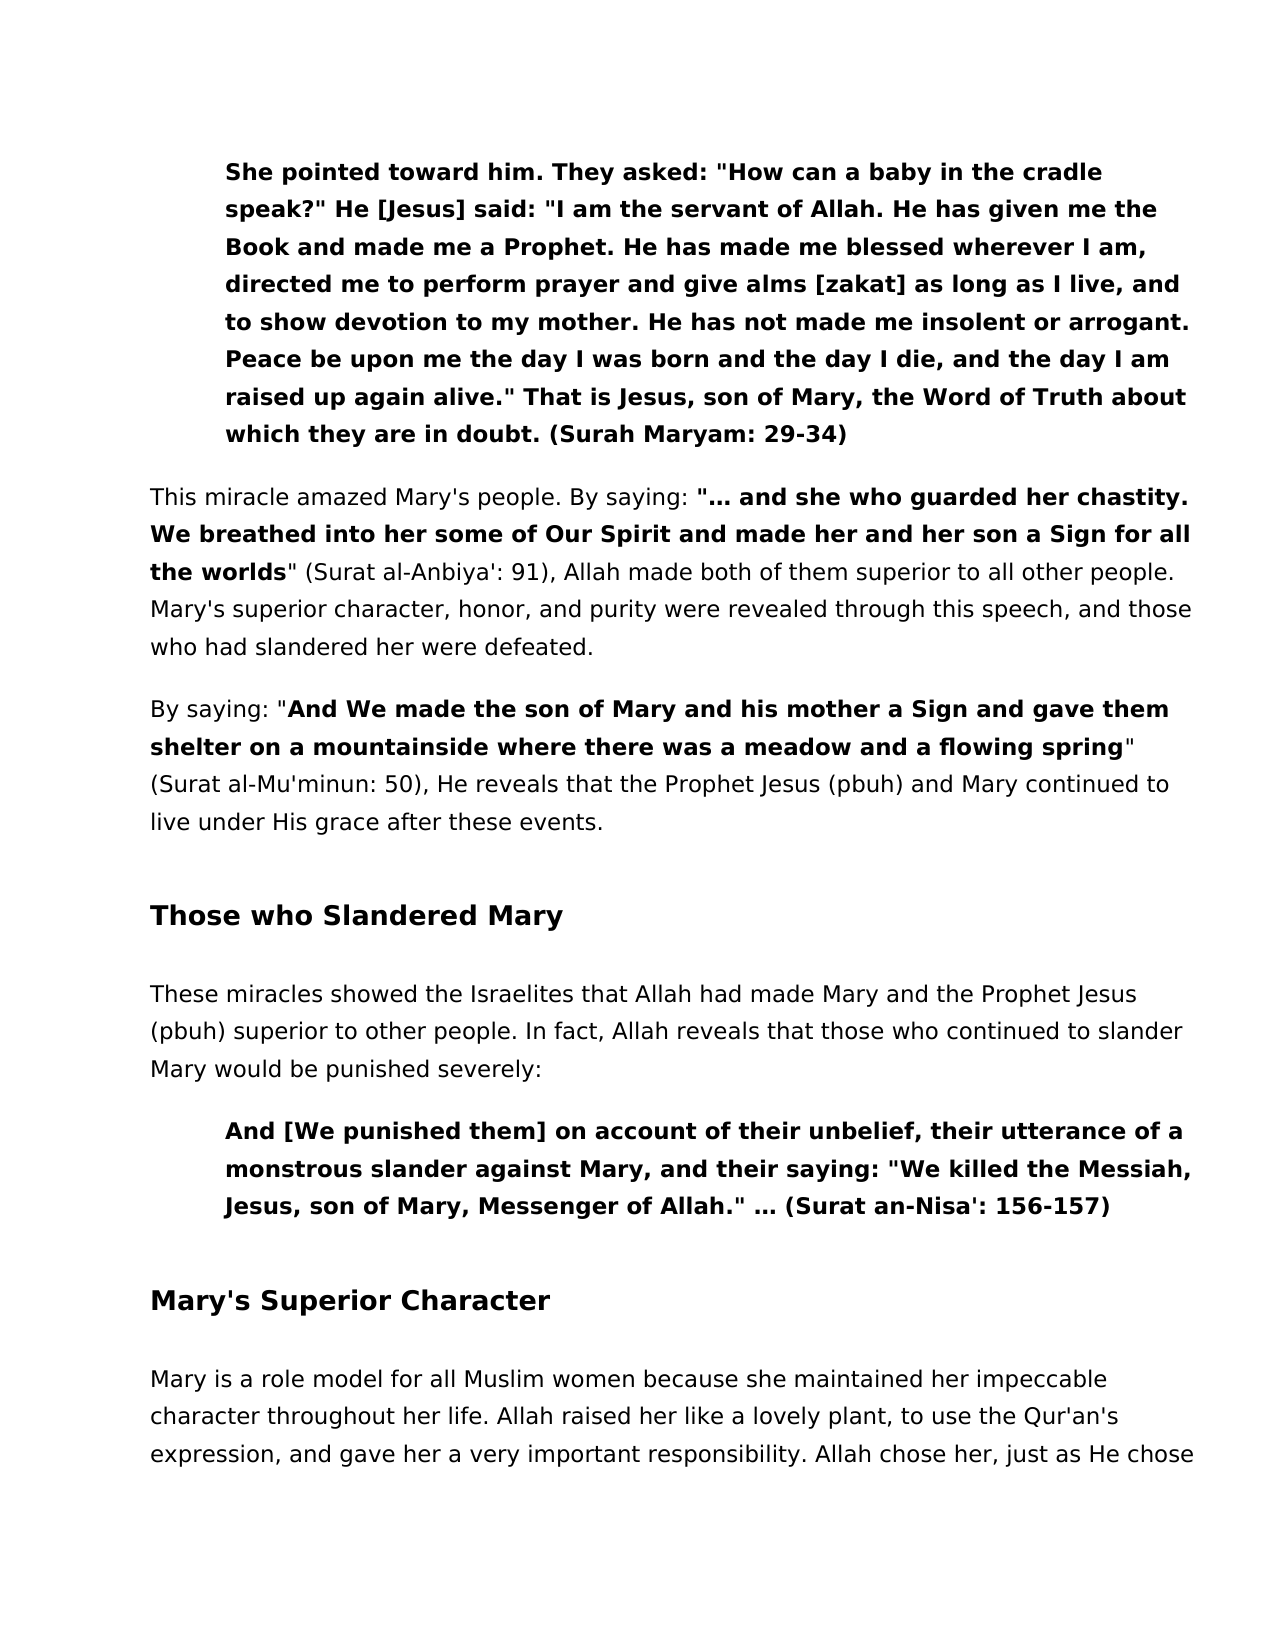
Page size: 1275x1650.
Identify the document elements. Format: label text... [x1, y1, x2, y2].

text And [We punished them] on account of their unbelief, their utterance of a monstrous slander against Mary, and their saying: "We killed the Messiah, Jesus, son of Mary, Messenger of Allah." … (Surat an-Nisa': 156-157) [225, 1110, 1200, 1222]
subtitle Those who Slandered Mary [150, 900, 1200, 932]
text This miracle amazed Mary's people. By saying: "… and she who guarded her chastity. We breathed into her some of Our Spirit and made her and her son a Sign for all the worlds" (Surat al-Anbiya': 91), Allah made both of them superior to all other people. Mary's superior character, honor, and purity were revealed through this speech, and those who had slandered her were defeated. [150, 475, 1200, 662]
text Mary is a role model for all Muslim women because she maintained her impeccable character throughout her life. Allah raised her like a lovely plant, to use the Qur'an's expression, and gave her a very important responsibility. Allah chose her, just as He chose [150, 1357, 1200, 1469]
subtitle Mary's Superior Character [150, 1285, 1200, 1316]
text She pointed toward him. They asked: "How can a baby in the cradle speak?" He [Jesus] said: "I am the servant of Allah. He has given me the Book and made me a Prophet. He has made me blessed wherever I am, directed me to perform prayer and give alms [zakat] as long as I live, and to show devotion to my mother. He has not made me insolent or arrogant. Peace be upon me the day I was born and the day I die, and the day I am raised up again alive." That is Jesus, son of Mary, the Word of Truth about which they are in doubt. (Surah Maryam: 29-34) [225, 150, 1200, 450]
text These miracles showed the Israelites that Allah had made Mary and the Prophet Jesus (pbuh) superior to other people. In fact, Allah reveals that those who continued to slander Mary would be punished severely: [150, 972, 1200, 1085]
text By saying: "And We made the son of Mary and his mother a Sign and gave them shelter on a mountainside where there was a meadow and a flowing spring" (Surat al-Mu'minun: 50), He reveals that the Prophet Jesus (pbuh) and Mary continued to live under His grace after these events. [150, 687, 1200, 837]
